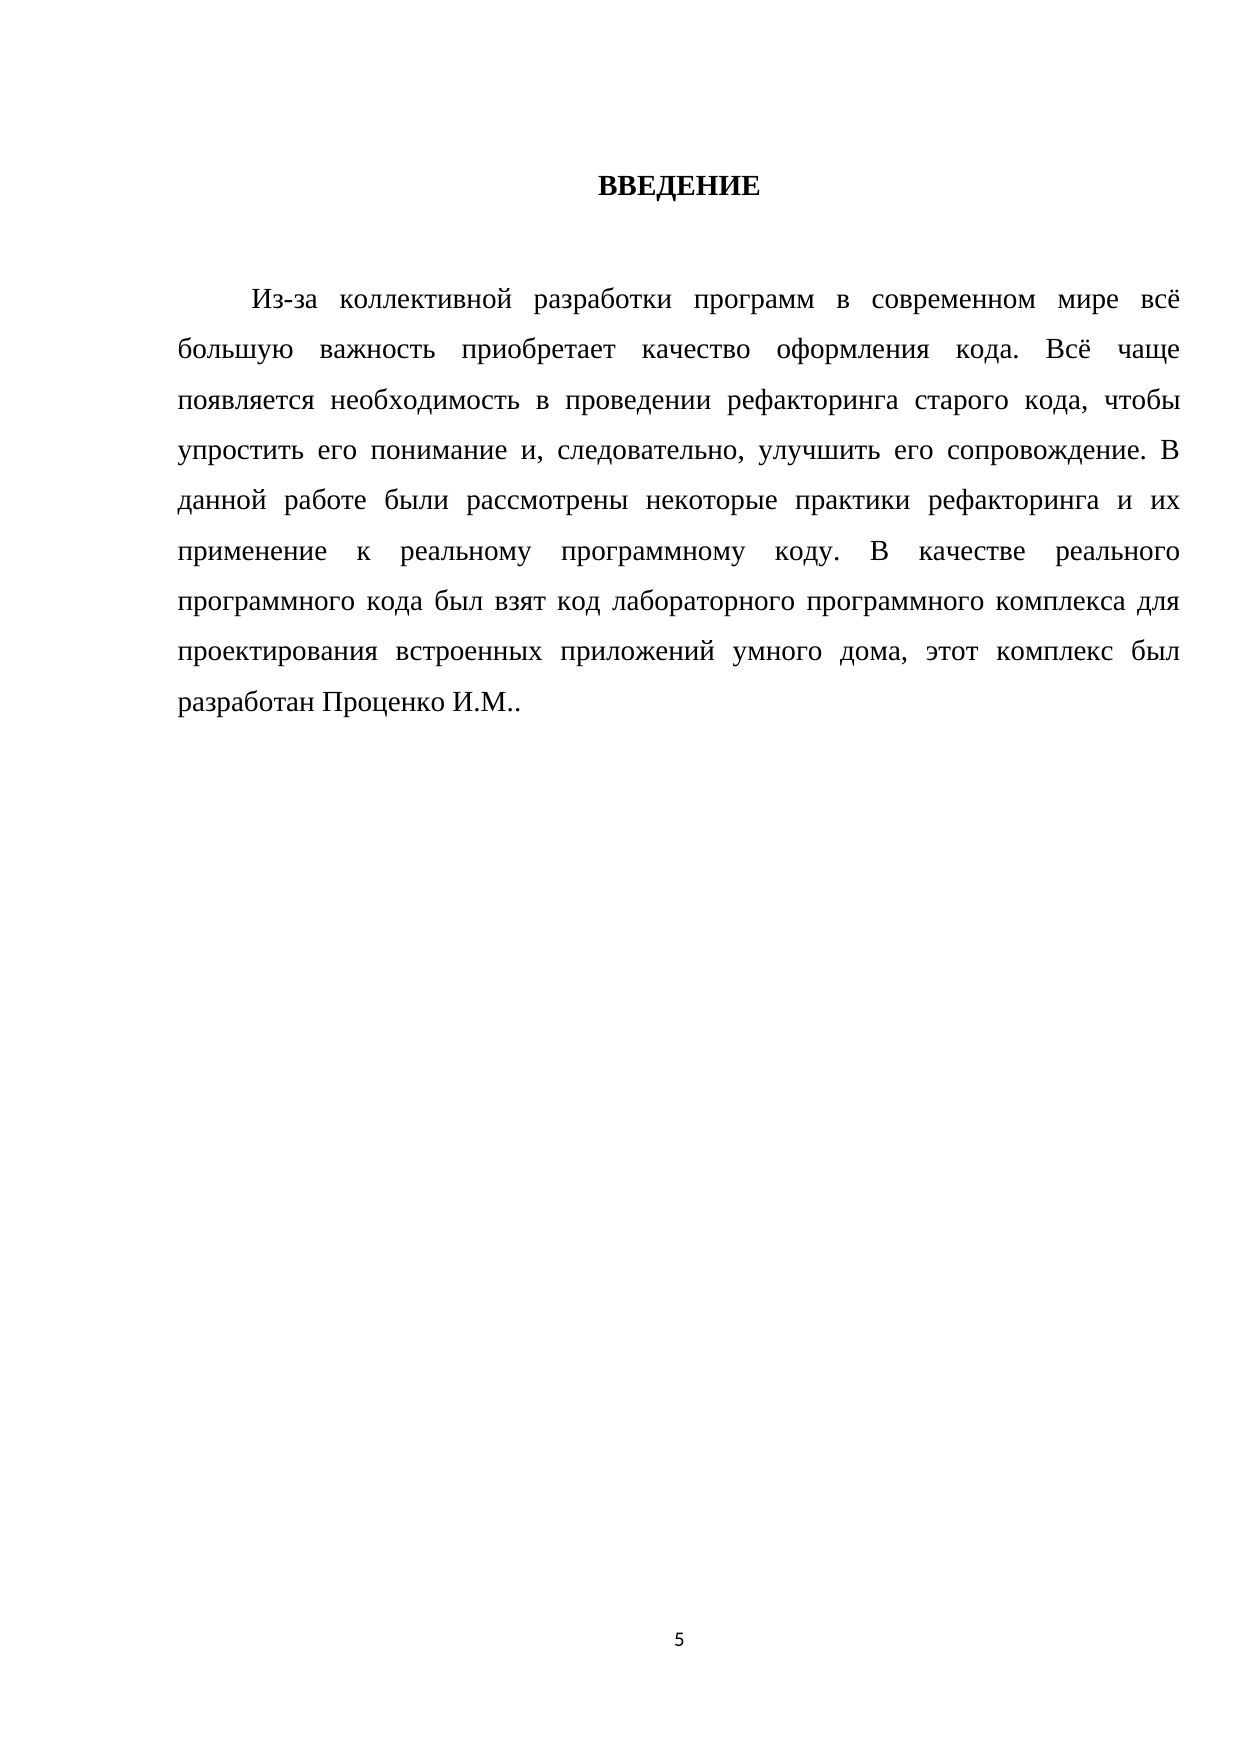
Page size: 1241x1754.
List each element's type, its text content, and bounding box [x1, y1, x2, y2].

subtitle ВВЕДЕНИЕ [177, 168, 1181, 202]
text Из-за коллективной разработки программ в современном мире всё большую важность приобретает качество оформления кода. Всё чаще появляется необходимость в проведении рефакторинга старого кода, чтобы упростить его понимание и, следовательно, улучшить его сопровождение. В данной работе были рассмотрены некоторые практики рефакторинга и их применение к реальному программному коду. В качестве реального программного кода был взят код лабораторного программного комплекса для проектирования встроенных приложений умного дома, этот комплекс был разработан Проценко И.М.. [177, 281, 1181, 717]
